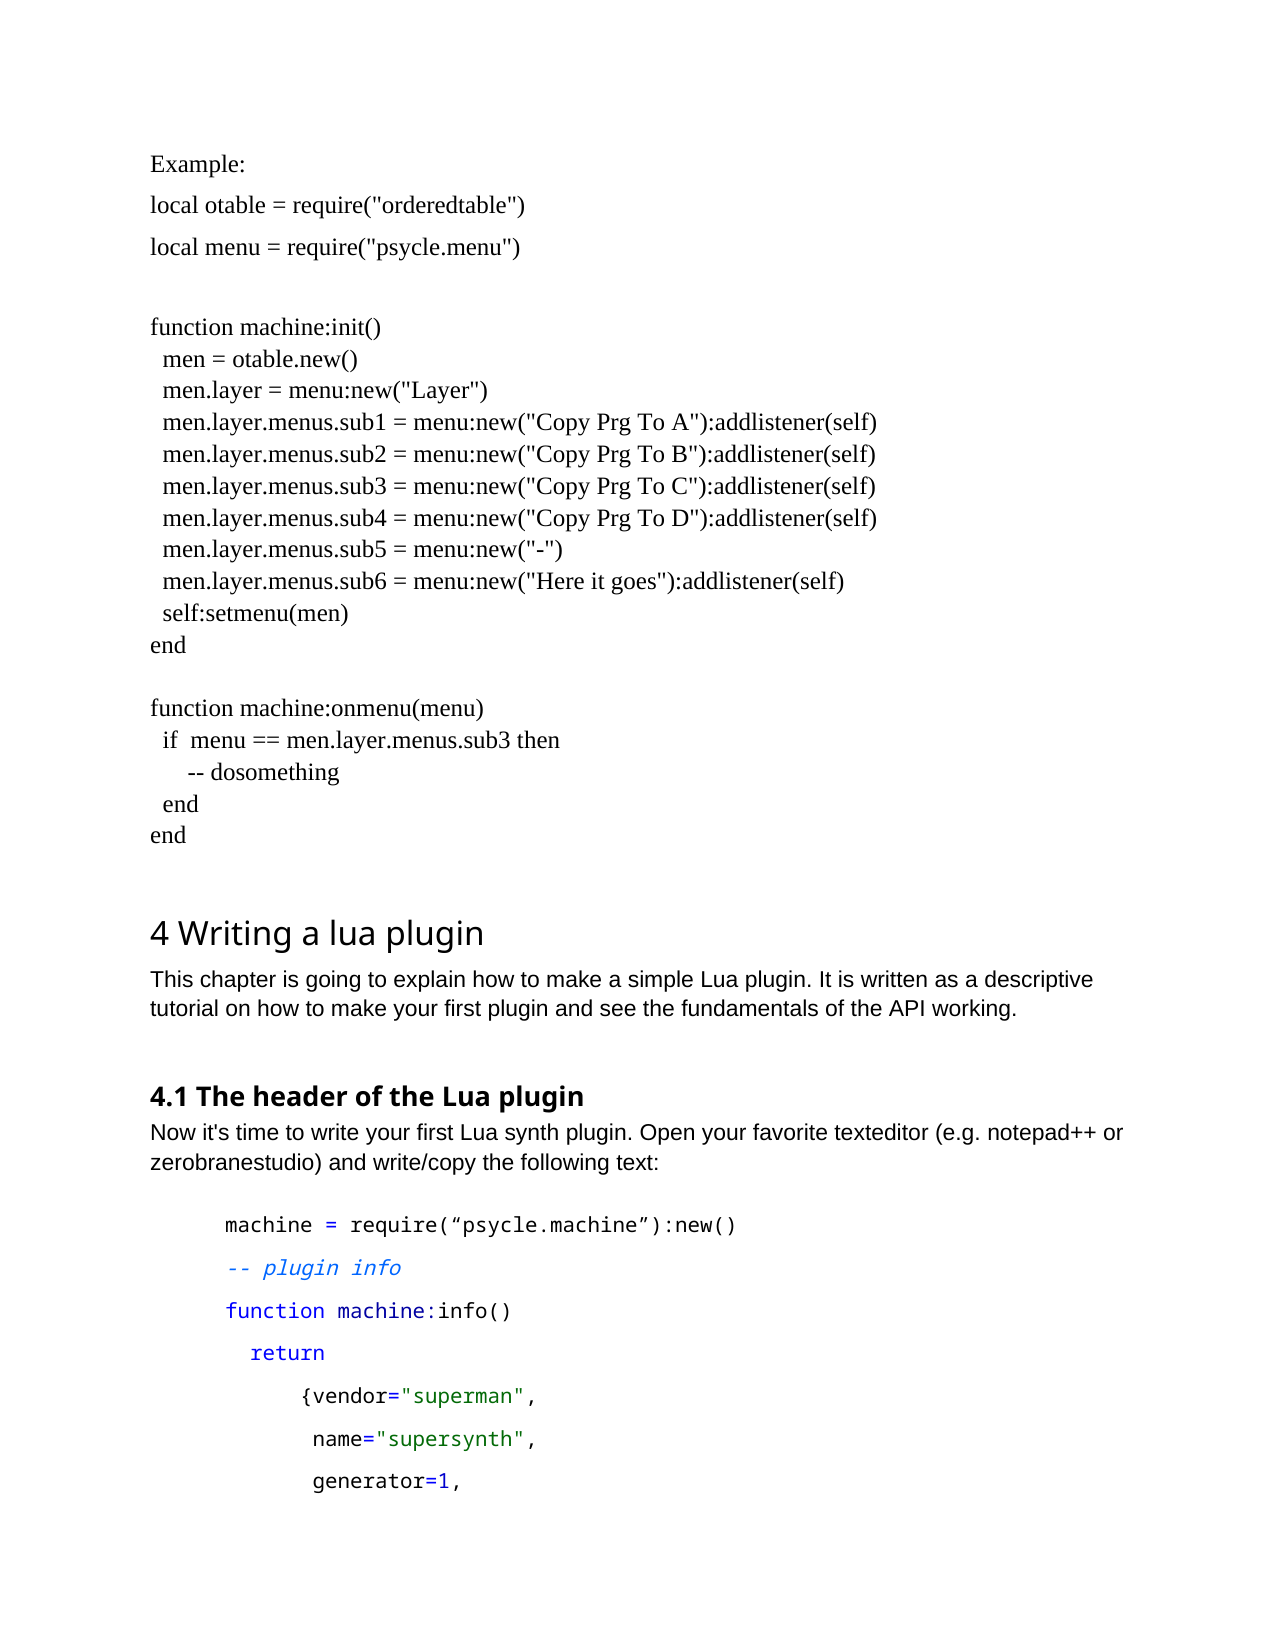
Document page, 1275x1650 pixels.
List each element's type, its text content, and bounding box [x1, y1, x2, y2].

text -- dosomething [150, 758, 1125, 786]
text This chapter is going to explain how to make a simple Lua plugin. It is written as a descriptive tutorial on how to make your first plugin and see the fundamentals of the API working. [150, 966, 1125, 1021]
subtitle 4 Writing a lua plugin [150, 910, 1125, 955]
subtitle 4.1 The header of the Lua plugin [150, 1078, 1125, 1114]
text function machine:onmenu(menu) [150, 694, 1125, 722]
text men.layer.menus.sub4 = menu:new("Copy Prg To D"):addlistener(self) [150, 504, 1125, 531]
text if menu == men.layer.menus.sub3 then [150, 726, 1125, 754]
text local otable = require("orderedtable") [150, 192, 1125, 219]
text Now it's time to write your first Lua synth plugin. Open your favorite texteditor (e.g. notepad++ or zerobranestudio) and write/copy the following text: [150, 1120, 1125, 1175]
text -- plugin info function machine:info() return {vendor="superman", name="supersynth", generator=1, [225, 1253, 1125, 1495]
text men.layer = menu:new("Layer") [150, 377, 1125, 404]
text end [150, 790, 1125, 817]
text end [150, 821, 1125, 849]
text men.layer.menus.sub3 = menu:new("Copy Prg To C"):addlistener(self) [150, 472, 1125, 500]
text Example: [150, 150, 1125, 178]
text self:setmenu(men) [150, 599, 1125, 627]
text men.layer.menus.sub2 = menu:new("Copy Prg To B"):addlistener(self) [150, 440, 1125, 468]
text machine = require(“psycle.machine”):new() [225, 1211, 1125, 1239]
text men = otable.new() [150, 345, 1125, 373]
text men.layer.menus.sub5 = menu:new("-") [150, 536, 1125, 563]
text men.layer.menus.sub6 = menu:new("Here it goes"):addlistener(self) [150, 567, 1125, 595]
text local menu = require("psycle.menu") [150, 233, 1125, 261]
text function machine:init() [150, 313, 1125, 341]
text men.layer.menus.sub1 = menu:new("Copy Prg To A"):addlistener(self) [150, 408, 1125, 436]
text end [150, 631, 1125, 658]
